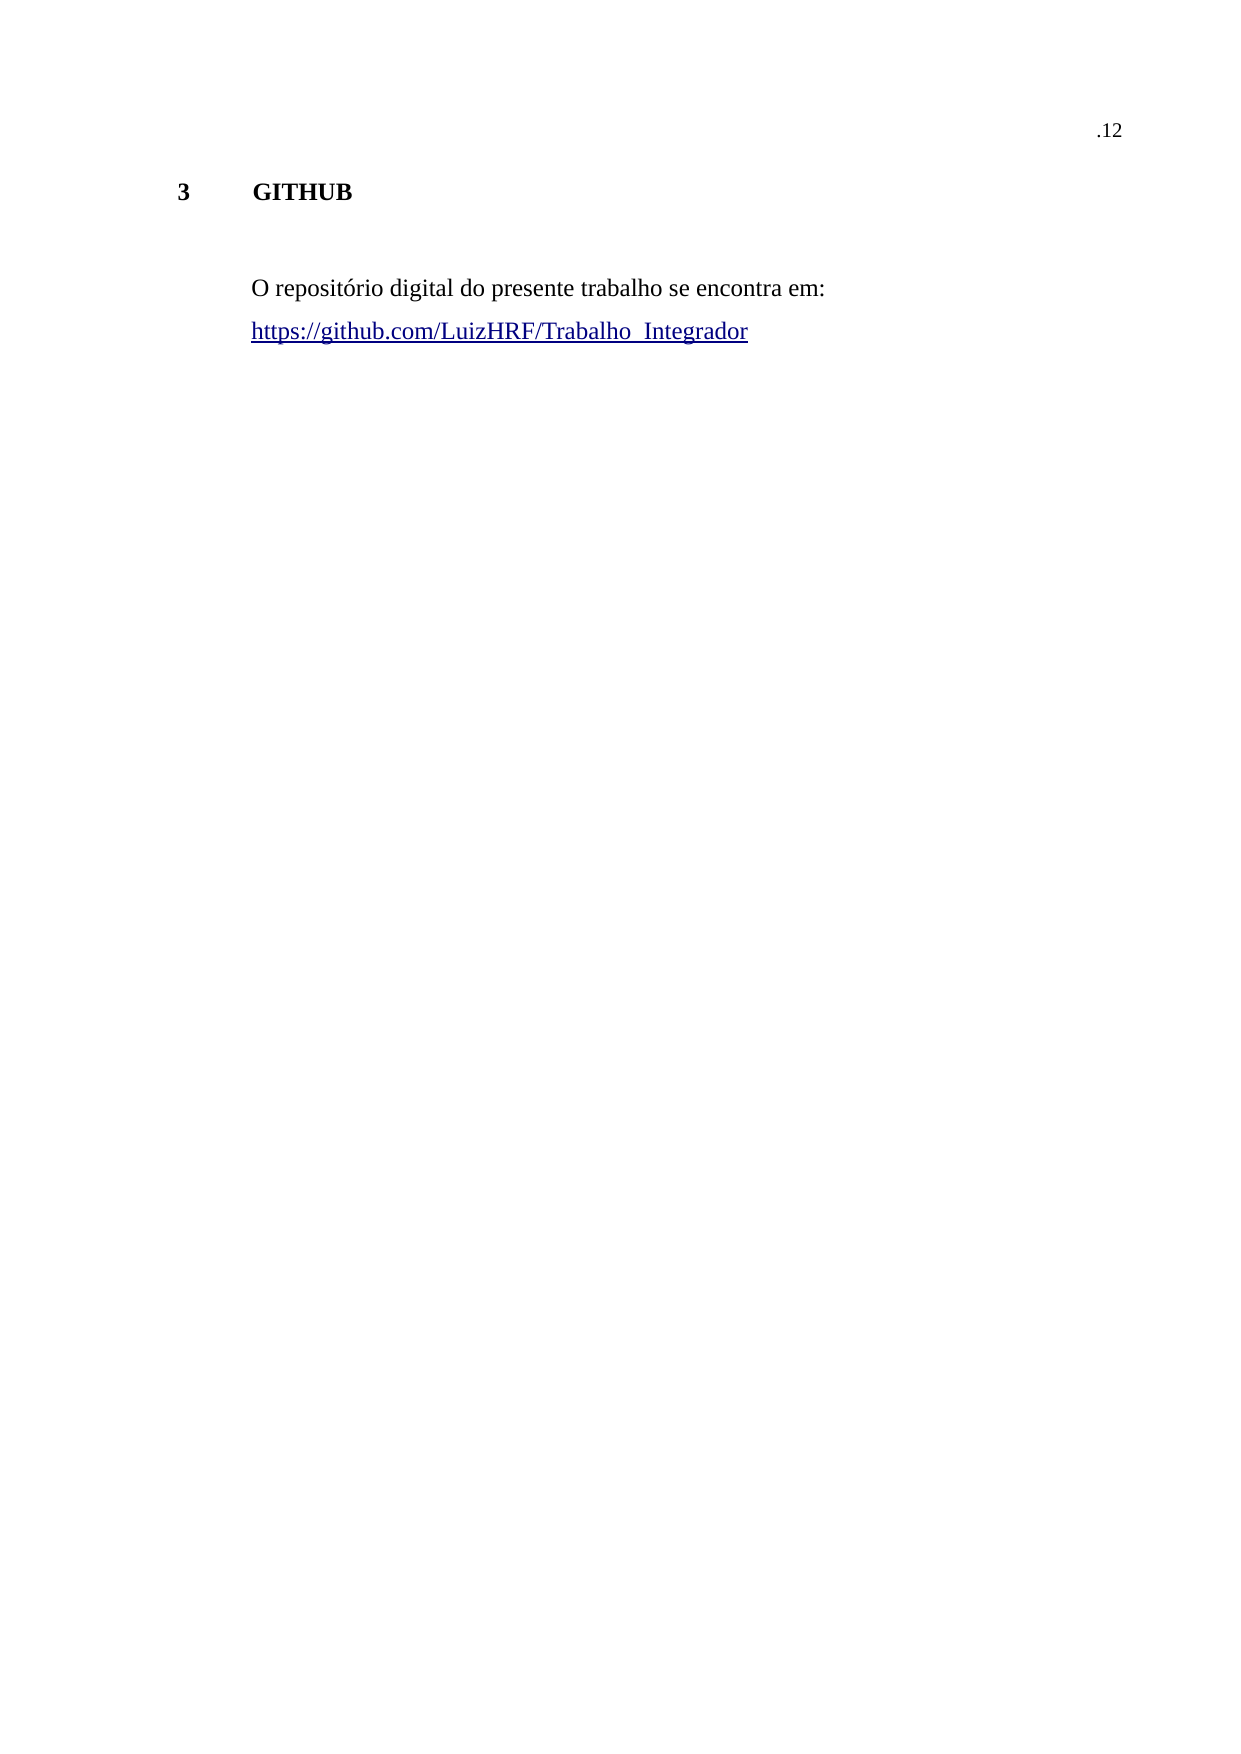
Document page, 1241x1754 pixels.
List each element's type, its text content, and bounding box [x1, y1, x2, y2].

subtitle GITHUB [177, 177, 1122, 206]
text https://github.com/LuizHRF/Trabalho_Integrador [177, 316, 1122, 345]
text O repositório digital do presente trabalho se encontra em: [177, 273, 1122, 302]
